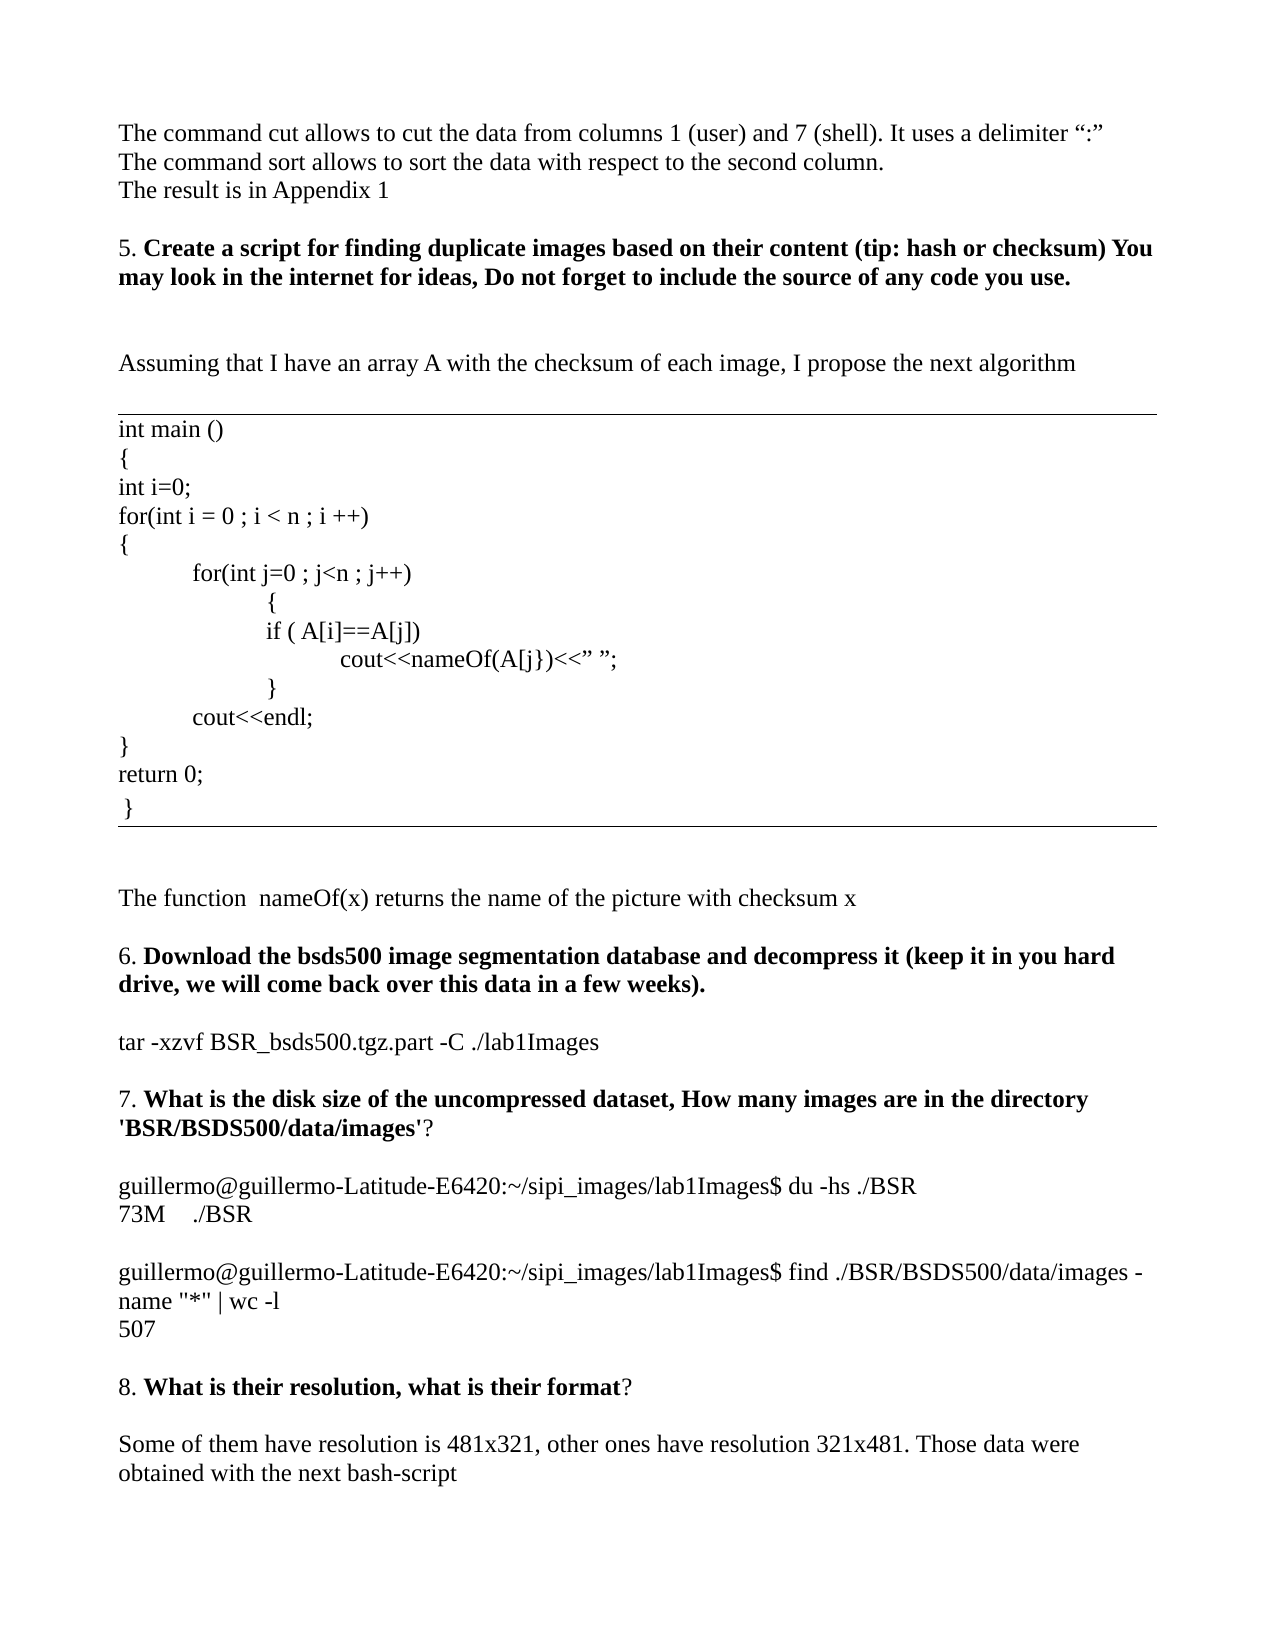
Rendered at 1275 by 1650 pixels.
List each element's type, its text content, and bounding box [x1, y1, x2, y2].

text int i=0; [118, 472, 1157, 501]
text 7. What is the disk size of the uncompressed dataset, How many images are in the directory 'BSR/BSDS500/data/images'? [118, 1084, 1157, 1142]
text cout<<endl; [118, 702, 1157, 731]
text The function nameOf(x) returns the name of the picture with checksum x [118, 883, 1157, 912]
text Assuming that I have an array A with the checksum of each image, I propose the next algorithm [118, 348, 1157, 377]
text cout<<nameOf(A[j})<<” ”; [118, 644, 1157, 673]
text 6. Download the bsds500 image segmentation database and decompress it (keep it in you hard drive, we will come back over this data in a few weeks). [118, 941, 1157, 998]
text for(int i = 0 ; i < n ; i ++) [118, 501, 1157, 529]
text Some of them have resolution is 481x321, other ones have resolution 321x481. Those data were obtained with the next bash-script [118, 1429, 1157, 1487]
text } [118, 673, 1157, 702]
text { [118, 587, 1157, 616]
text guillermo@guillermo-Latitude-E6420:~/sipi_images/lab1Images$ find ./BSR/BSDS500/data/images -name "*" | wc -l [118, 1257, 1157, 1314]
text int main () [118, 415, 1157, 443]
text { [118, 443, 1157, 472]
text for(int j=0 ; j<n ; j++) [118, 558, 1157, 587]
text return 0; [118, 759, 1157, 788]
text if ( A[i]==A[j]) [118, 616, 1157, 644]
text 5. Create a script for finding duplicate images based on their content (tip: hash or checksum) You may look in the internet for ideas, Do not forget to include the source of any code you use. [118, 233, 1157, 291]
text 507 [118, 1314, 1157, 1343]
text The result is in Appendix 1 [118, 176, 1157, 204]
text The command cut allows to cut the data from columns 1 (user) and 7 (shell). It uses a delimiter “:” [118, 118, 1157, 147]
text guillermo@guillermo-Latitude-E6420:~/sipi_images/lab1Images$ du -hs ./BSR [118, 1171, 1157, 1199]
text } [118, 788, 1157, 826]
text The command sort allows to sort the data with respect to the second column. [118, 147, 1157, 176]
text 8. What is their resolution, what is their format? [118, 1372, 1157, 1401]
text } [118, 731, 1157, 759]
text tar -xzvf BSR_bsds500.tgz.part -C ./lab1Images [118, 1027, 1157, 1056]
text { [118, 529, 1157, 558]
text 73M ./BSR [118, 1199, 1157, 1228]
